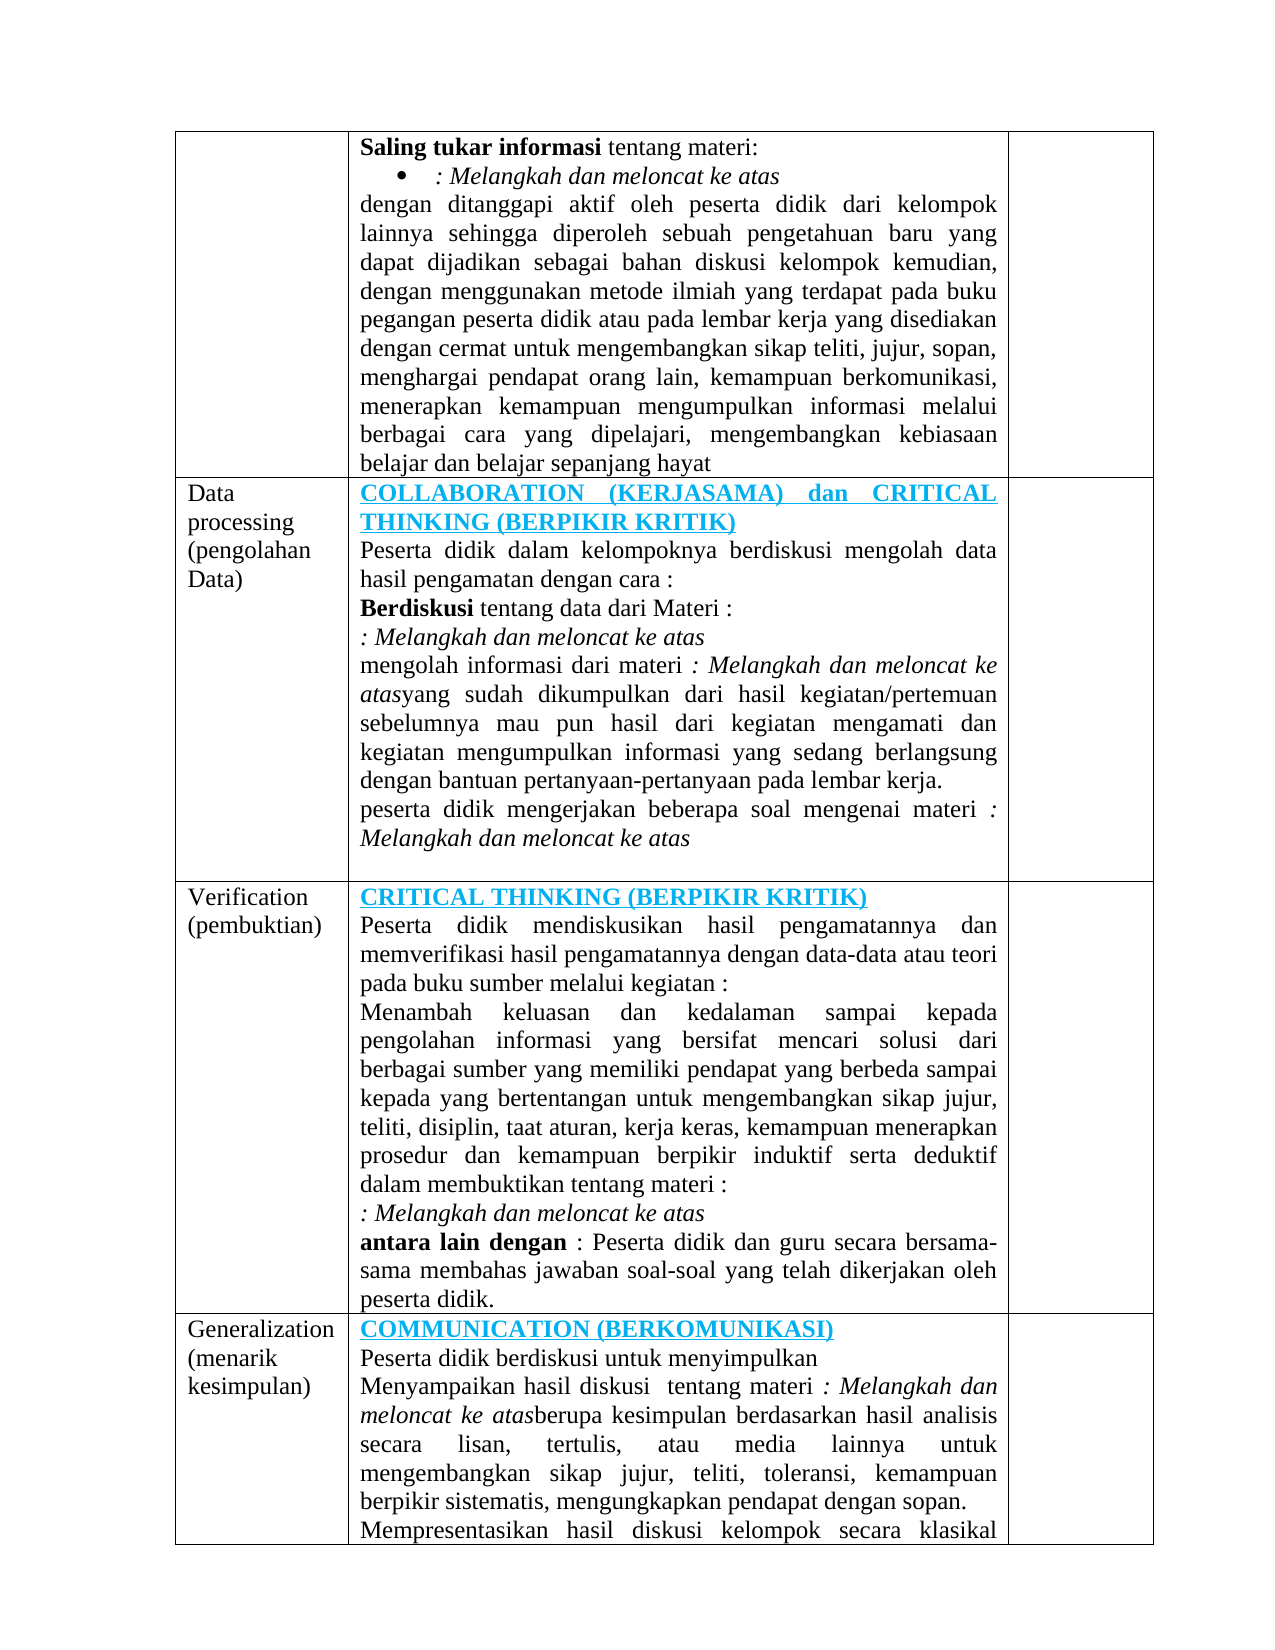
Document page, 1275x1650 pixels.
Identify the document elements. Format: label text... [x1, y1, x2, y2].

table_cell [1009, 1314, 1153, 1544]
table_cell Generalization (menarik kesimpulan) [176, 1314, 348, 1544]
table_cell [176, 132, 348, 477]
table_cell [1009, 882, 1153, 1313]
table_cell [1009, 132, 1153, 477]
table_cell CRITICAL THINKING (BERPIKIR KRITIK) Peserta didik mendiskusikan hasil pengamatannya dan memverifikasi hasil pengamatannya dengan data-data atau teori pada buku sumber melalui kegiatan : Menambah keluasan dan kedalaman sampai kepada pengolahan informasi yang bersifat mencari solusi dari berbagai sumber yang memiliki pendapat yang berbeda sampai kepada yang bertentangan untuk mengembangkan sikap jujur, teliti, disiplin, taat aturan, kerja keras, kemampuan menerapkan prosedur dan kemampuan berpikir induktif serta deduktif dalam membuktikan tentang materi : : Melangkah dan meloncat ke atas antara lain dengan : Peserta didik dan guru secara bersama-sama membahas jawaban soal-soal yang telah dikerjakan oleh peserta didik. [349, 882, 1008, 1313]
table_cell COLLABORATION (KERJASAMA) dan CRITICAL THINKING (BERPIKIR KRITIK) Peserta didik dalam kelompoknya berdiskusi mengolah data hasil pengamatan dengan cara : Berdiskusi tentang data dari Materi : : Melangkah dan meloncat ke atas mengolah informasi dari materi : Melangkah dan meloncat ke atasyang sudah dikumpulkan dari hasil kegiatan/pertemuan sebelumnya mau pun hasil dari kegiatan mengamati dan kegiatan mengumpulkan informasi yang sedang berlangsung dengan bantuan pertanyaan-pertanyaan pada lembar kerja. peserta didik mengerjakan beberapa soal mengenai materi : Melangkah dan meloncat ke atas [349, 478, 1008, 881]
table_cell Data processing (pengolahan Data) [176, 478, 348, 881]
table_cell COMMUNICATION (BERKOMUNIKASI) Peserta didik berdiskusi untuk menyimpulkan Menyampaikan hasil diskusi tentang materi : Melangkah dan meloncat ke atasberupa kesimpulan berdasarkan hasil analisis secara lisan, tertulis, atau media lainnya untuk mengembangkan sikap jujur, teliti, toleransi, kemampuan berpikir sistematis, mengungkapkan pendapat dengan sopan. Mempresentasikan hasil diskusi kelompok secara klasikal [349, 1314, 1008, 1544]
table_cell Verification (pembuktian) [176, 882, 348, 1313]
table_cell Saling tukar informasi tentang materi: : Melangkah dan meloncat ke atas dengan ditanggapi aktif oleh peserta didik dari kelompok lainnya sehingga diperoleh sebuah pengetahuan baru yang dapat dijadikan sebagai bahan diskusi kelompok kemudian, dengan menggunakan metode ilmiah yang terdapat pada buku pegangan peserta didik atau pada lembar kerja yang disediakan dengan cermat untuk mengembangkan sikap teliti, jujur, sopan, menghargai pendapat orang lain, kemampuan berkomunikasi, menerapkan kemampuan mengumpulkan informasi melalui berbagai cara yang dipelajari, mengembangkan kebiasaan belajar dan belajar sepanjang hayat [349, 132, 1008, 477]
table_cell [1009, 478, 1153, 881]
